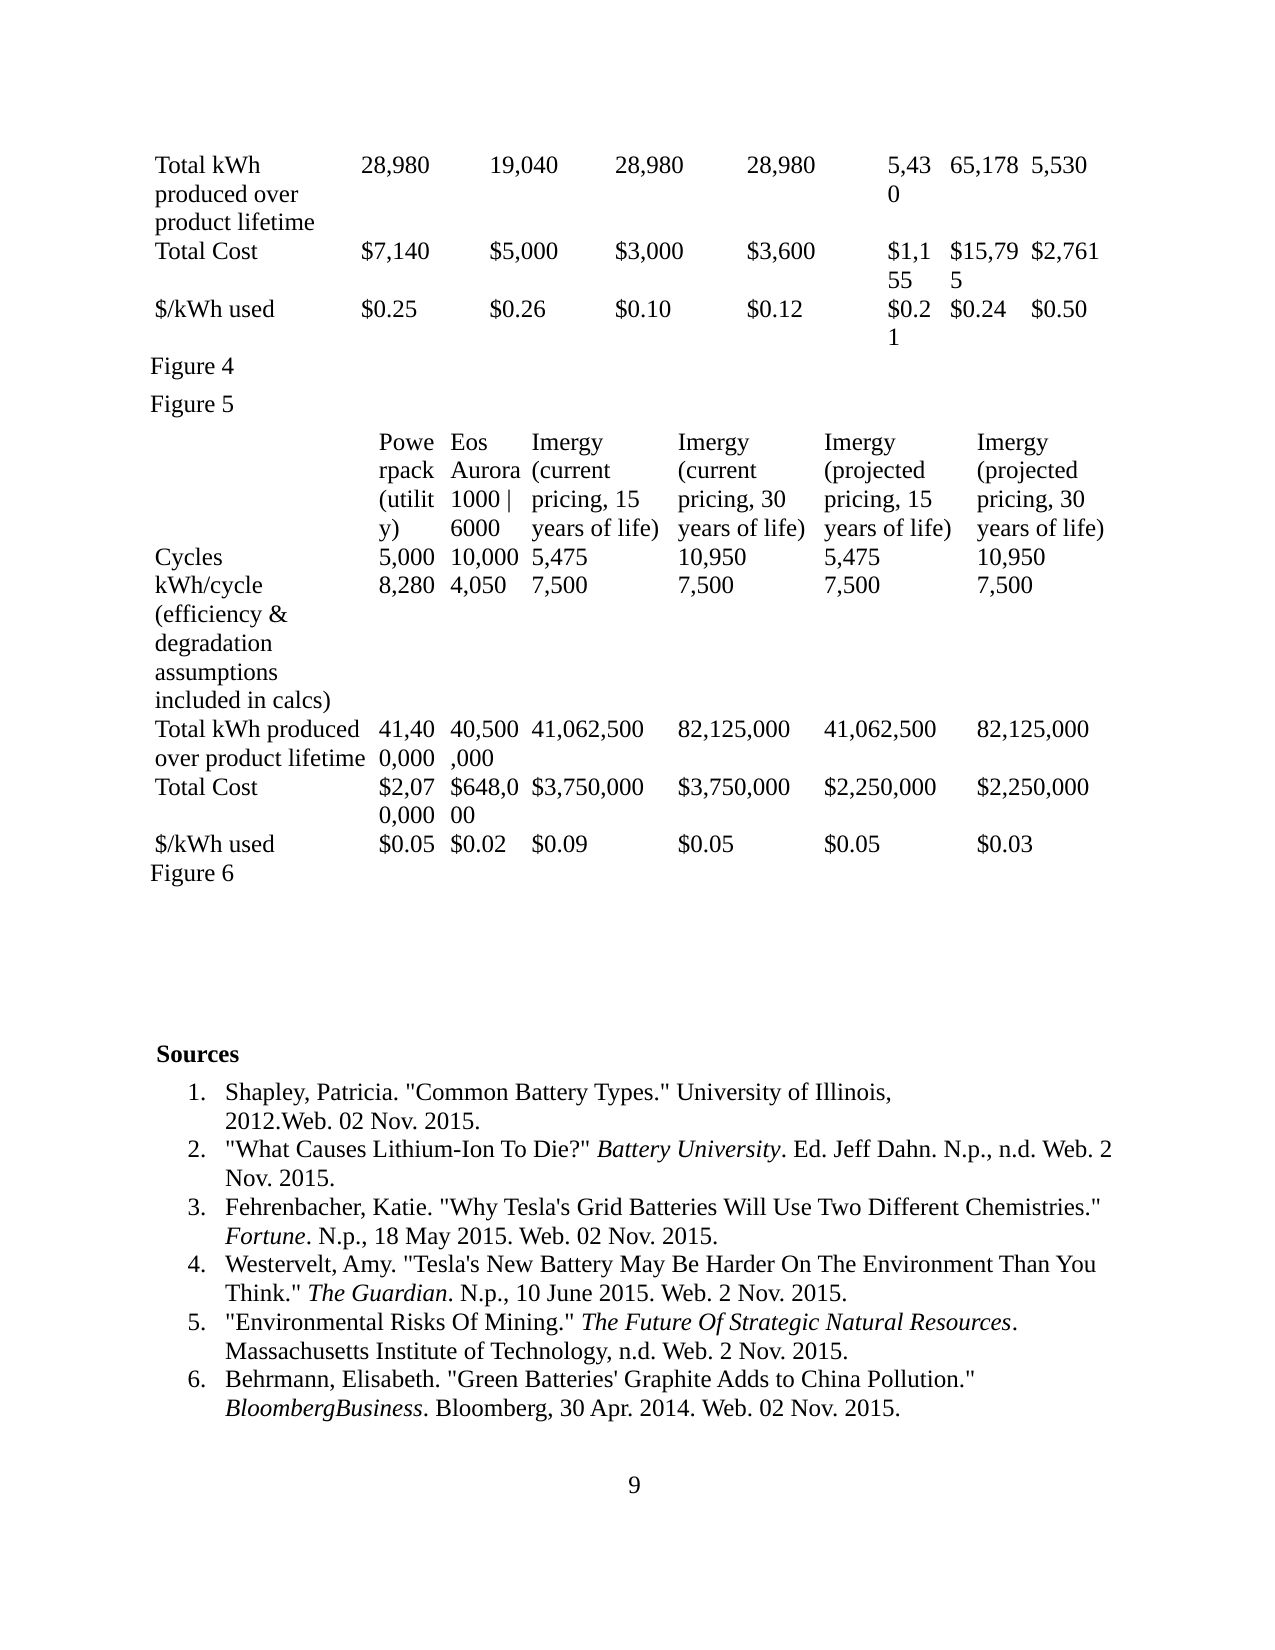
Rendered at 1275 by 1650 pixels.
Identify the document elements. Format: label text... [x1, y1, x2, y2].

text Figure 4 [150, 351, 1125, 380]
table_cell Total kWh produced over product lifetime [150, 150, 356, 236]
table_cell $0.02 [446, 829, 527, 858]
list Westervelt, Amy. "Tesla's New Battery May Be Harder On The Environment Than You Think." The Guardian. N.p., 10 June 2015. Web. 2 Nov. 2015. [187, 1249, 1125, 1307]
table_cell Cycles [150, 542, 374, 570]
table_cell $1,155 [883, 236, 946, 294]
list Shapley, Patricia. "Common Battery Types." University of Illinois, [187, 1077, 1125, 1106]
table_cell $0.24 [946, 294, 1026, 351]
table_cell $2,250,000 [972, 772, 1125, 829]
table_cell $0.05 [819, 829, 972, 858]
table_cell Total kWh produced over product lifetime [150, 714, 374, 772]
list "What Causes Lithium-Ion To Die?" Battery University. Ed. Jeff Dahn. N.p., n.d. Web. 2 Nov. 2015. [187, 1134, 1125, 1192]
table_cell $0.05 [374, 829, 446, 858]
table_cell $0.03 [972, 829, 1125, 858]
table_header Imergy (projected pricing, 15 years of life) [819, 427, 972, 542]
table_cell 41,400,000 [374, 714, 446, 772]
table_cell 10,950 [673, 542, 819, 570]
table_header Imergy (current pricing, 15 years of life) [527, 427, 673, 542]
list Behrmann, Elisabeth. "Green Batteries' Graphite Adds to China Pollution." BloombergBusiness. Bloomberg, 30 Apr. 2014. Web. 02 Nov. 2015. [187, 1364, 1125, 1422]
table_cell 5,430 [883, 150, 946, 236]
table_cell 7,500 [972, 570, 1125, 714]
table_cell $15,795 [946, 236, 1026, 294]
table_cell $3,600 [742, 236, 883, 294]
table_header Imergy (projected pricing, 30 years of life) [972, 427, 1125, 542]
table_cell 82,125,000 [972, 714, 1125, 772]
table_cell 40,500,000 [446, 714, 527, 772]
table_cell 28,980 [356, 150, 485, 236]
table_cell $0.05 [673, 829, 819, 858]
table_cell 10,950 [972, 542, 1125, 570]
table_cell $2,250,000 [819, 772, 972, 829]
table_cell 7,500 [673, 570, 819, 714]
table_header [150, 427, 374, 542]
table_cell $/kWh used [150, 294, 356, 351]
table_cell 4,050 [446, 570, 527, 714]
table_cell Total Cost [150, 236, 356, 294]
list Web. 02 Nov. 2015. [225, 1106, 1125, 1134]
table_cell $3,000 [611, 236, 742, 294]
table_cell $648,000 [446, 772, 527, 829]
table_cell $0.26 [485, 294, 611, 351]
table_cell kWh/cycle (efficiency & degradation assumptions included in calcs) [150, 570, 374, 714]
table_cell 7,500 [527, 570, 673, 714]
table_cell 41,062,500 [819, 714, 972, 772]
table_header Eos Aurora 1000 | 6000 [446, 427, 527, 542]
text Figure 6 [150, 858, 1125, 887]
table_cell 82,125,000 [673, 714, 819, 772]
table_cell $3,750,000 [527, 772, 673, 829]
table_cell $/kWh used [150, 829, 374, 858]
table_cell $3,750,000 [673, 772, 819, 829]
table_cell $7,140 [356, 236, 485, 294]
table_cell $5,000 [485, 236, 611, 294]
table_cell Total Cost [150, 772, 374, 829]
table_cell $0.50 [1026, 294, 1125, 351]
table_cell $0.25 [356, 294, 485, 351]
table_cell $2,761 [1026, 236, 1125, 294]
table_cell 5,475 [819, 542, 972, 570]
table_cell 41,062,500 [527, 714, 673, 772]
table_cell $0.21 [883, 294, 946, 351]
list Fehrenbacher, Katie. "Why Tesla's Grid Batteries Will Use Two Different Chemistries." Fortune. N.p., 18 May 2015. Web. 02 Nov. 2015. [187, 1192, 1125, 1249]
table_cell 5,000 [374, 542, 446, 570]
table_cell 28,980 [611, 150, 742, 236]
table_cell 10,000 [446, 542, 527, 570]
table_cell 28,980 [742, 150, 883, 236]
table_header Powerpack (utility) [374, 427, 446, 542]
table_cell 5,475 [527, 542, 673, 570]
table_cell $0.12 [742, 294, 883, 351]
table_cell 65,178 [946, 150, 1026, 236]
table_cell $2,070,000 [374, 772, 446, 829]
table_header Imergy (current pricing, 30 years of life) [673, 427, 819, 542]
table_cell 8,280 [374, 570, 446, 714]
table_cell 5,530 [1026, 150, 1125, 236]
table_cell 7,500 [819, 570, 972, 714]
table_cell $0.10 [611, 294, 742, 351]
list "Environmental Risks Of Mining." The Future Of Strategic Natural Resources. Massachusetts Institute of Technology, n.d. Web. 2 Nov. 2015. [187, 1307, 1125, 1364]
table_cell $0.09 [527, 829, 673, 858]
text Figure 5 [150, 389, 1125, 418]
text Sources [150, 896, 1125, 1068]
table_cell 19,040 [485, 150, 611, 236]
